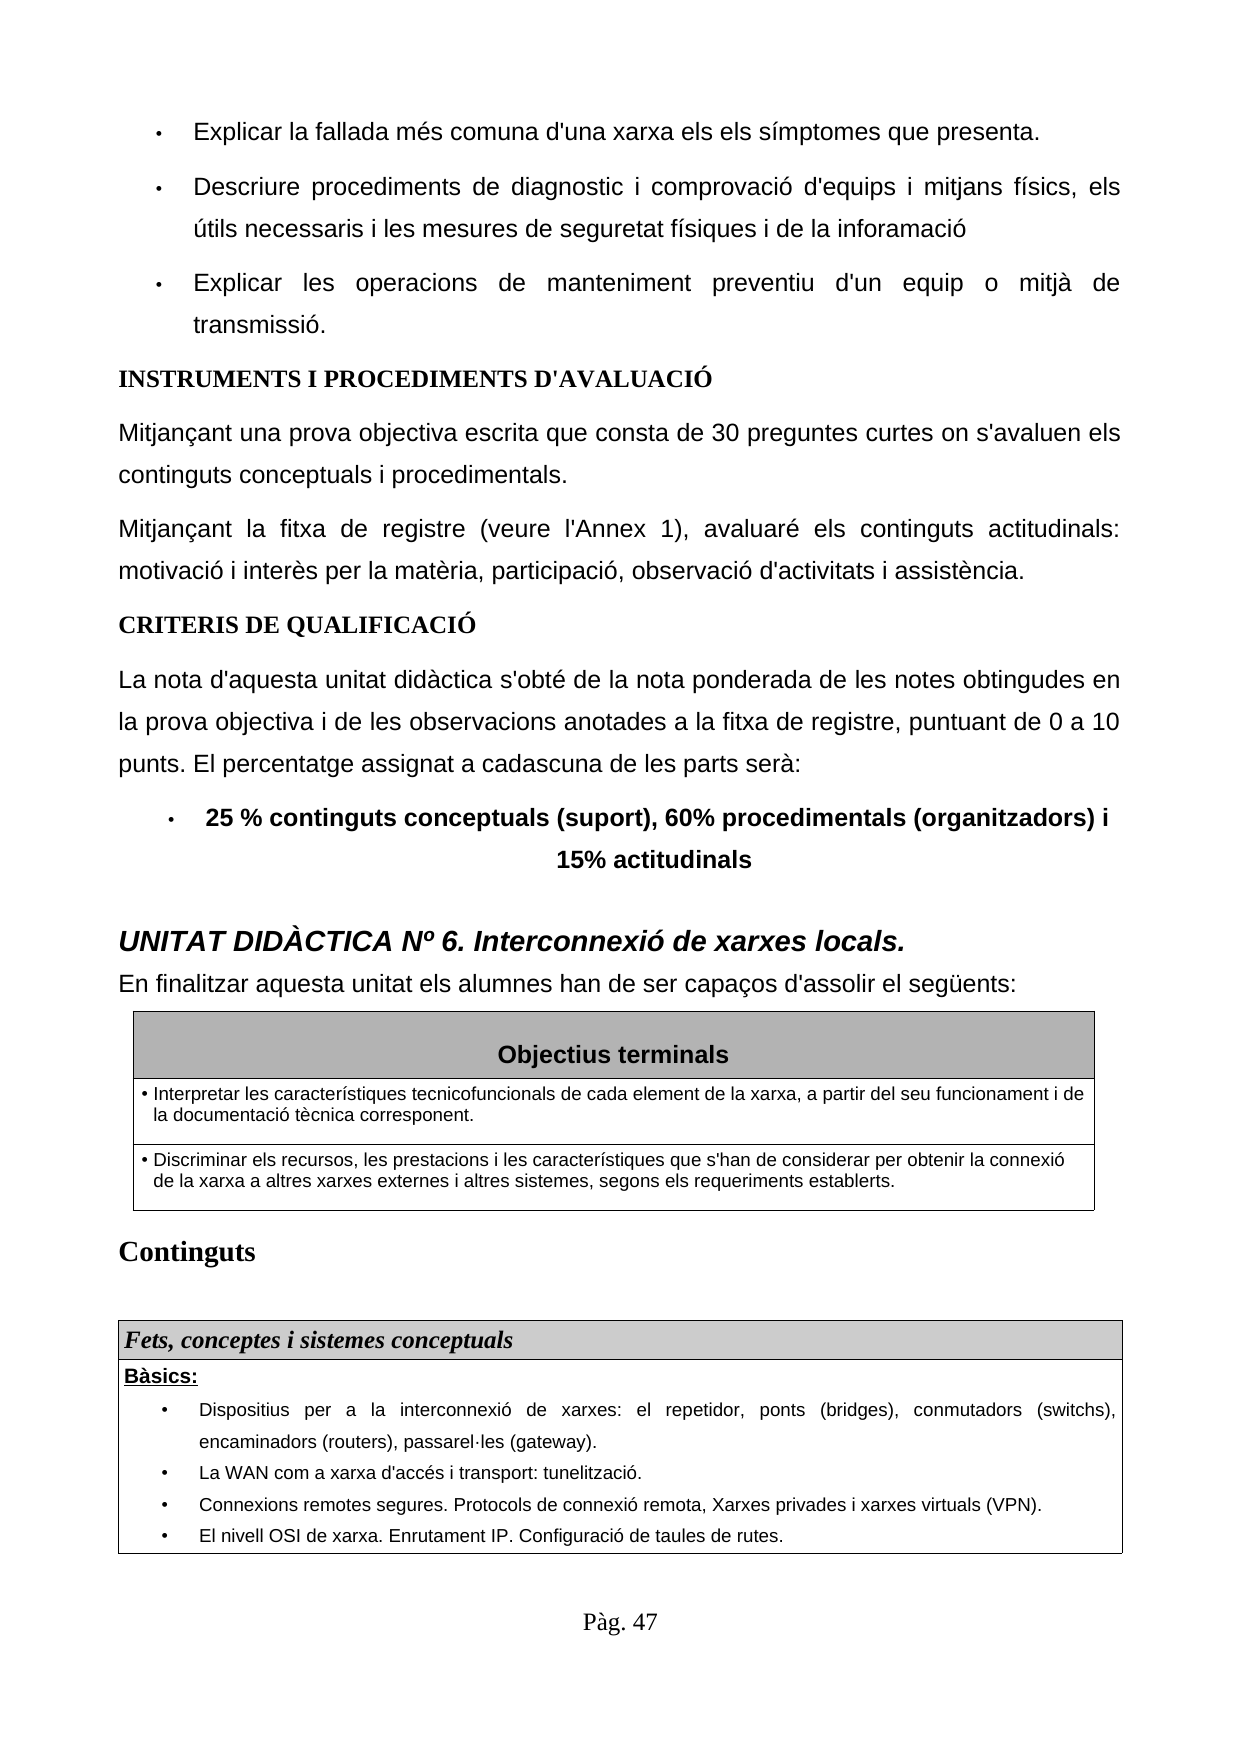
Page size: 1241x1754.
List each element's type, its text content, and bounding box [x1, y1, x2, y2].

text Mitjançant una prova objectiva escrita que consta de 30 preguntes curtes on s'avaluen els continguts conceptuals i procedimentals. [118, 419, 1122, 489]
list Explicar la fallada més comuna d'una xarxa els els símptomes que presenta. [156, 118, 1122, 146]
text En finalitzar aquesta unitat els alumnes han de ser capaços d'assolir el següents: [118, 970, 1122, 998]
subtitle Continguts [118, 1235, 1122, 1267]
subtitle UNITAT DIDÀCTICA Nº 6. Interconnexió de xarxes locals. [118, 925, 1122, 958]
list Descriure procediments de diagnostic i comprovació d'equips i mitjans físics, els útils necessaris i les mesures de seguretat físiques i de la inforamació [156, 172, 1122, 242]
text Mitjançant la fitxa de registre (veure l'Annex 1), avaluaré els continguts actitudinals: motivació i interès per la matèria, participació, observació d'activitats i assistència. [118, 515, 1122, 585]
table_header Fets, conceptes i sistemes conceptuals [119, 1321, 1122, 1359]
text La nota d'aquesta unitat didàctica s'obté de la nota ponderada de les notes obtingudes en la prova objectiva i de les observacions anotades a la fitxa de registre, puntuant de 0 a 10 punts. El percentatge assignat a cadascuna de les parts serà: [118, 666, 1122, 777]
text INSTRUMENTS I PROCEDIMENTS D'AVALUACIÓ [118, 365, 1122, 393]
table_cell Bàsics: Dispositius per a la interconnexió de xarxes: el repetidor, ponts (bridges), conmutadors (switchs), encaminadors (routers), passarel·les (gateway). La WAN com a xarxa d'accés i transport: tunelització. Connexions remotes segures. Protocols de connexió remota, Xarxes privades i xarxes virtuals (VPN). El nivell OSI de xarxa. Enrutament IP. Configuració de taules de rutes. Commutadors de nivell 2 i nivell 4. Firewalls i Proxies. Qualitat de servei. Complementaris: Elecció d'un element d'interconnexió de xarxa. [119, 1360, 1122, 1552]
table_header Objectius terminals [134, 1012, 1094, 1078]
list 25 % continguts conceptuals (suport), 60% procedimentals (organitzadors) i 15% actitudinals [156, 804, 1122, 873]
table_cell Interpretar les característiques tecnicofuncionals de cada element de la xarxa, a partir del seu funcionament i de la documentació tècnica corresponent. [134, 1079, 1094, 1144]
list Explicar les operacions de manteniment preventiu d'un equip o mitjà de transmissió. [156, 269, 1122, 338]
text CRITERIS DE QUALIFICACIÓ [118, 612, 1122, 639]
table_cell Discriminar els recursos, les prestacions i les característiques que s'han de considerar per obtenir la connexió de la xarxa a altres xarxes externes i altres sistemes, segons els requeriments establerts. [134, 1145, 1094, 1210]
